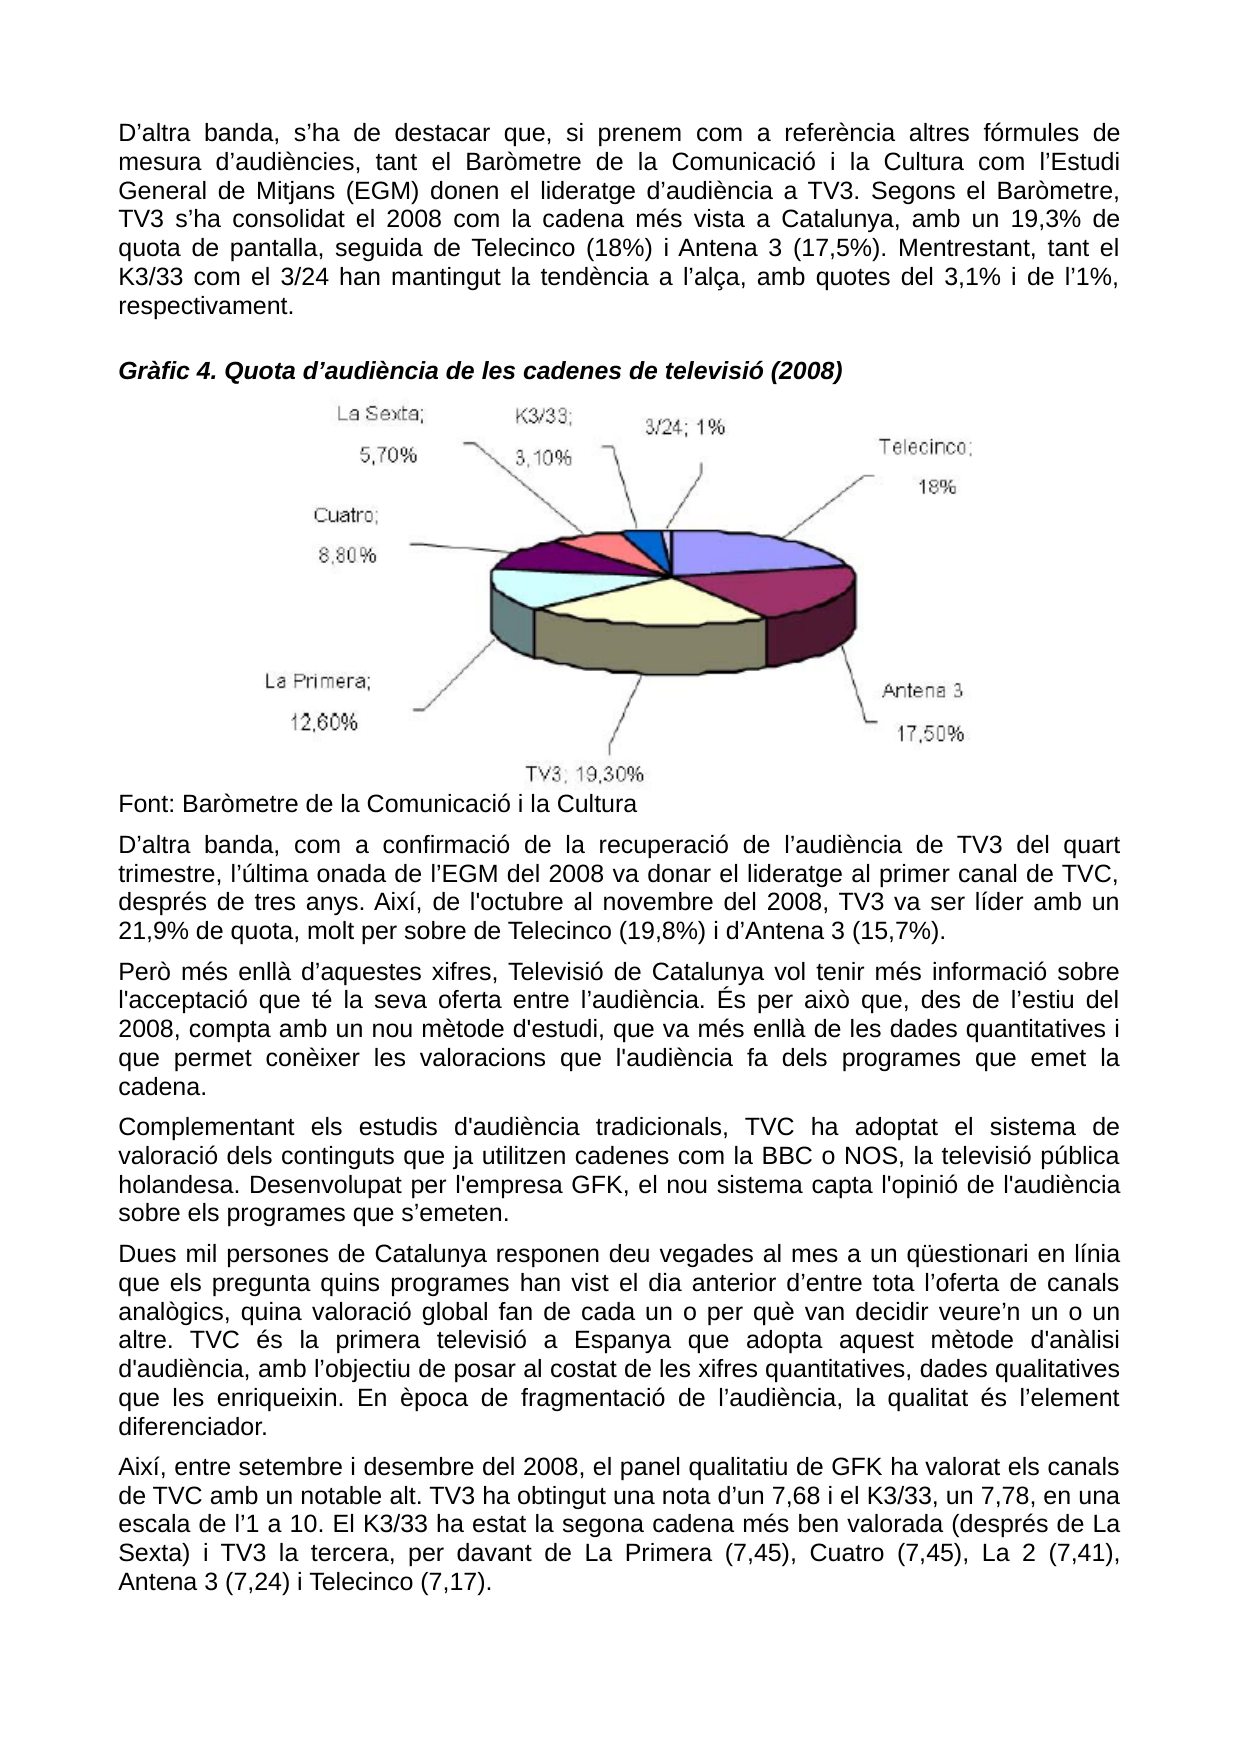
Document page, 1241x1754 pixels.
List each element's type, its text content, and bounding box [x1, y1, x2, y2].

text Font: Baròmetre de la Comunicació i la Cultura [118, 397, 1122, 818]
text D’altra banda, s’ha de destacar que, si prenem com a referència altres fórmules de mesura d’audiències, tant el Baròmetre de la Comunicació i la Cultura com l’Estudi General de Mitjans (EGM) donen el lideratge d’audiència a TV3. Segons el Baròmetre, TV3 s’ha consolidat el 2008 com la cadena més vista a Catalunya, amb un 19,3% de quota de pantalla, seguida de Telecinco (18%) i Antena 3 (17,5%). Mentrestant, tant el K3/33 com el 3/24 han mantingut la tendència a l’alça, amb quotes del 3,1% i de l’1%, respectivament. [118, 118, 1122, 319]
text D’altra banda, com a confirmació de la recuperació de l’audiència de TV3 del quart trimestre, l’última onada de l’EGM del 2008 va donar el lideratge al primer canal de TVC, després de tres anys. Així, de l'octubre al novembre del 2008, TV3 va ser líder amb un 21,9% de quota, molt per sobre de Telecinco (19,8%) i d’Antena 3 (15,7%). [118, 830, 1122, 945]
picture [262, 397, 978, 790]
subtitle Gràfic 4. Quota d’audiència de les cadenes de televisió (2008) [118, 356, 1122, 385]
text Complementant els estudis d'audiència tradicionals, TVC ha adoptat el sistema de valoració dels continguts que ja utilitzen cadenes com la BBC o NOS, la televisió pública holandesa. Desenvolupat per l'empresa GFK, el nou sistema capta l'opinió de l'audiència sobre els programes que s’emeten. [118, 1112, 1122, 1227]
text Dues mil persones de Catalunya responen deu vegades al mes a un qüestionari en línia que els pregunta quins programes han vist el dia anterior d’entre tota l’oferta de canals analògics, quina valoració global fan de cada un o per què van decidir veure’n un o un altre. TVC és la primera televisió a Espanya que adopta aquest mètode d'anàlisi d'audiència, amb l’objectiu de posar al costat de les xifres quantitatives, dades qualitatives que les enriqueixin. En època de fragmentació de l’audiència, la qualitat és l’element diferenciador. [118, 1239, 1122, 1440]
text Però més enllà d’aquestes xifres, Televisió de Catalunya vol tenir més informació sobre l'acceptació que té la seva oferta entre l’audiència. És per això que, des de l’estiu del 2008, compta amb un nou mètode d'estudi, que va més enllà de les dades quantitatives i que permet conèixer les valoracions que l'audiència fa dels programes que emet la cadena. [118, 957, 1122, 1100]
text Així, entre setembre i desembre del 2008, el panel qualitatiu de GFK ha valorat els canals de TVC amb un notable alt. TV3 ha obtingut una nota d’un 7,68 i el K3/33, un 7,78, en una escala de l’1 a 10. El K3/33 ha estat la segona cadena més ben valorada (després de La Sexta) i TV3 la tercera, per davant de La Primera (7,45), Cuatro (7,45), La 2 (7,41), Antena 3 (7,24) i Telecinco (7,17). [118, 1452, 1122, 1596]
